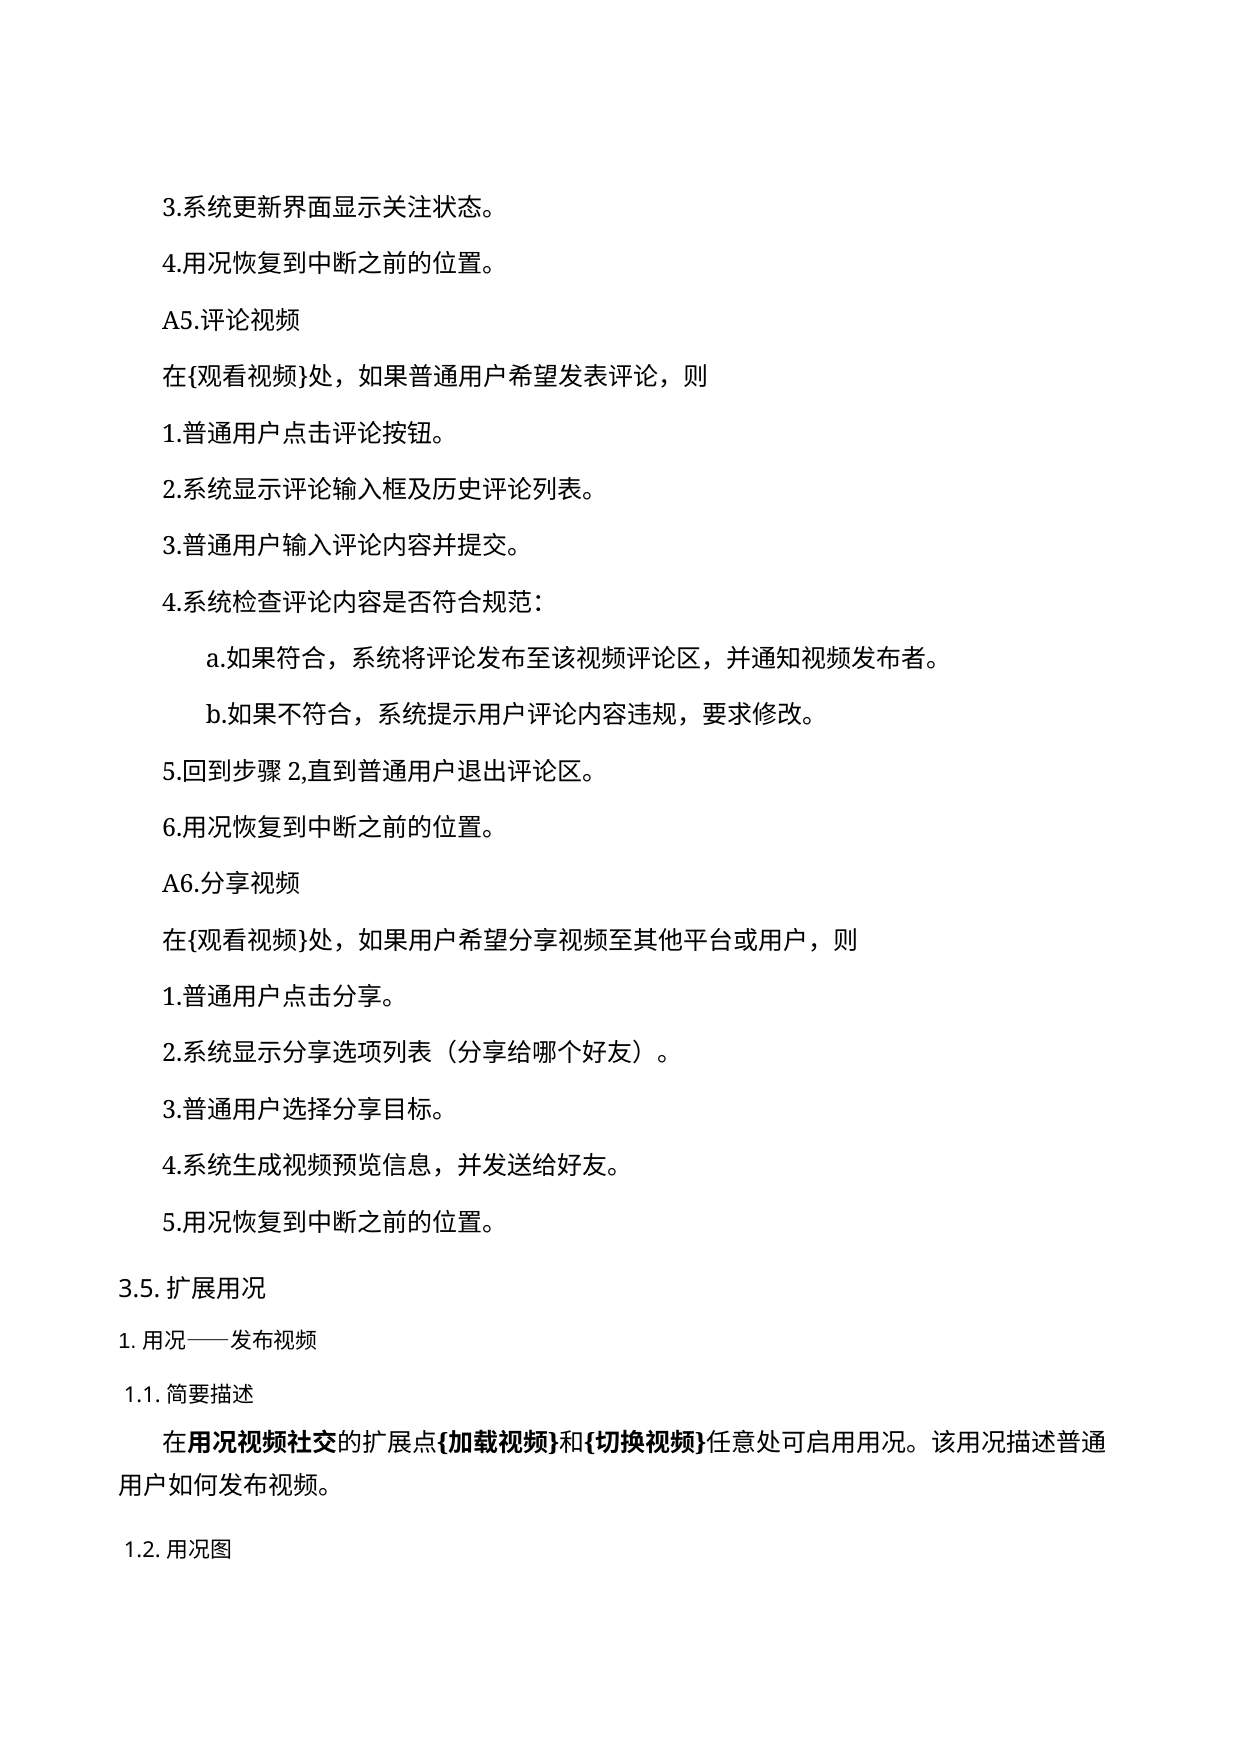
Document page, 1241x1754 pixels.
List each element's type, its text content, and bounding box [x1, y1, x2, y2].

text 在{观看视频}处，如果用户希望分享视频至其他平台或用户，则 [118, 920, 1122, 956]
text 在{观看视频}处，如果普通用户希望发表评论，则 [118, 357, 1122, 393]
text 2.系统显示评论输入框及历史评论列表。 [118, 469, 1122, 506]
text 5.用况恢复到中断之前的位置。 [118, 1202, 1122, 1238]
subtitle 用况——发布视频 [118, 1323, 1122, 1355]
text 4.用况恢复到中断之前的位置。 [118, 244, 1122, 280]
text 4.系统检查评论内容是否符合规范： [118, 582, 1122, 618]
text 在用况视频社交的扩展点{加载视频}和{切换视频}任意处可启用用况。该用况描述普通用户如何发布视频。 [118, 1422, 1122, 1502]
text 1.普通用户点击评论按钮。 [118, 413, 1122, 449]
text 5.回到步骤2,直到普通用户退出评论区。 [118, 751, 1122, 787]
subtitle 扩展用况 [118, 1268, 1122, 1304]
text A6.分享视频 [118, 864, 1122, 900]
text 3.普通用户输入评论内容并提交。 [118, 526, 1122, 562]
text 3.普通用户选择分享目标。 [118, 1089, 1122, 1126]
text 4.系统生成视频预览信息，并发送给好友。 [118, 1146, 1122, 1182]
text A5.评论视频 [118, 300, 1122, 337]
subtitle 简要描述 [118, 1377, 1122, 1409]
text 1.普通用户点击分享。 [118, 977, 1122, 1013]
text 2.系统显示分享选项列表（分享给哪个好友）。 [118, 1033, 1122, 1069]
text 3.系统更新界面显示关注状态。 [118, 188, 1122, 224]
text 6.用况恢复到中断之前的位置。 [118, 807, 1122, 844]
subtitle 用况图 [118, 1532, 1122, 1563]
text b.如果不符合，系统提示用户评论内容违规，要求修改。 [118, 695, 1122, 731]
text a.如果符合，系统将评论发布至该视频评论区，并通知视频发布者。 [118, 638, 1122, 675]
